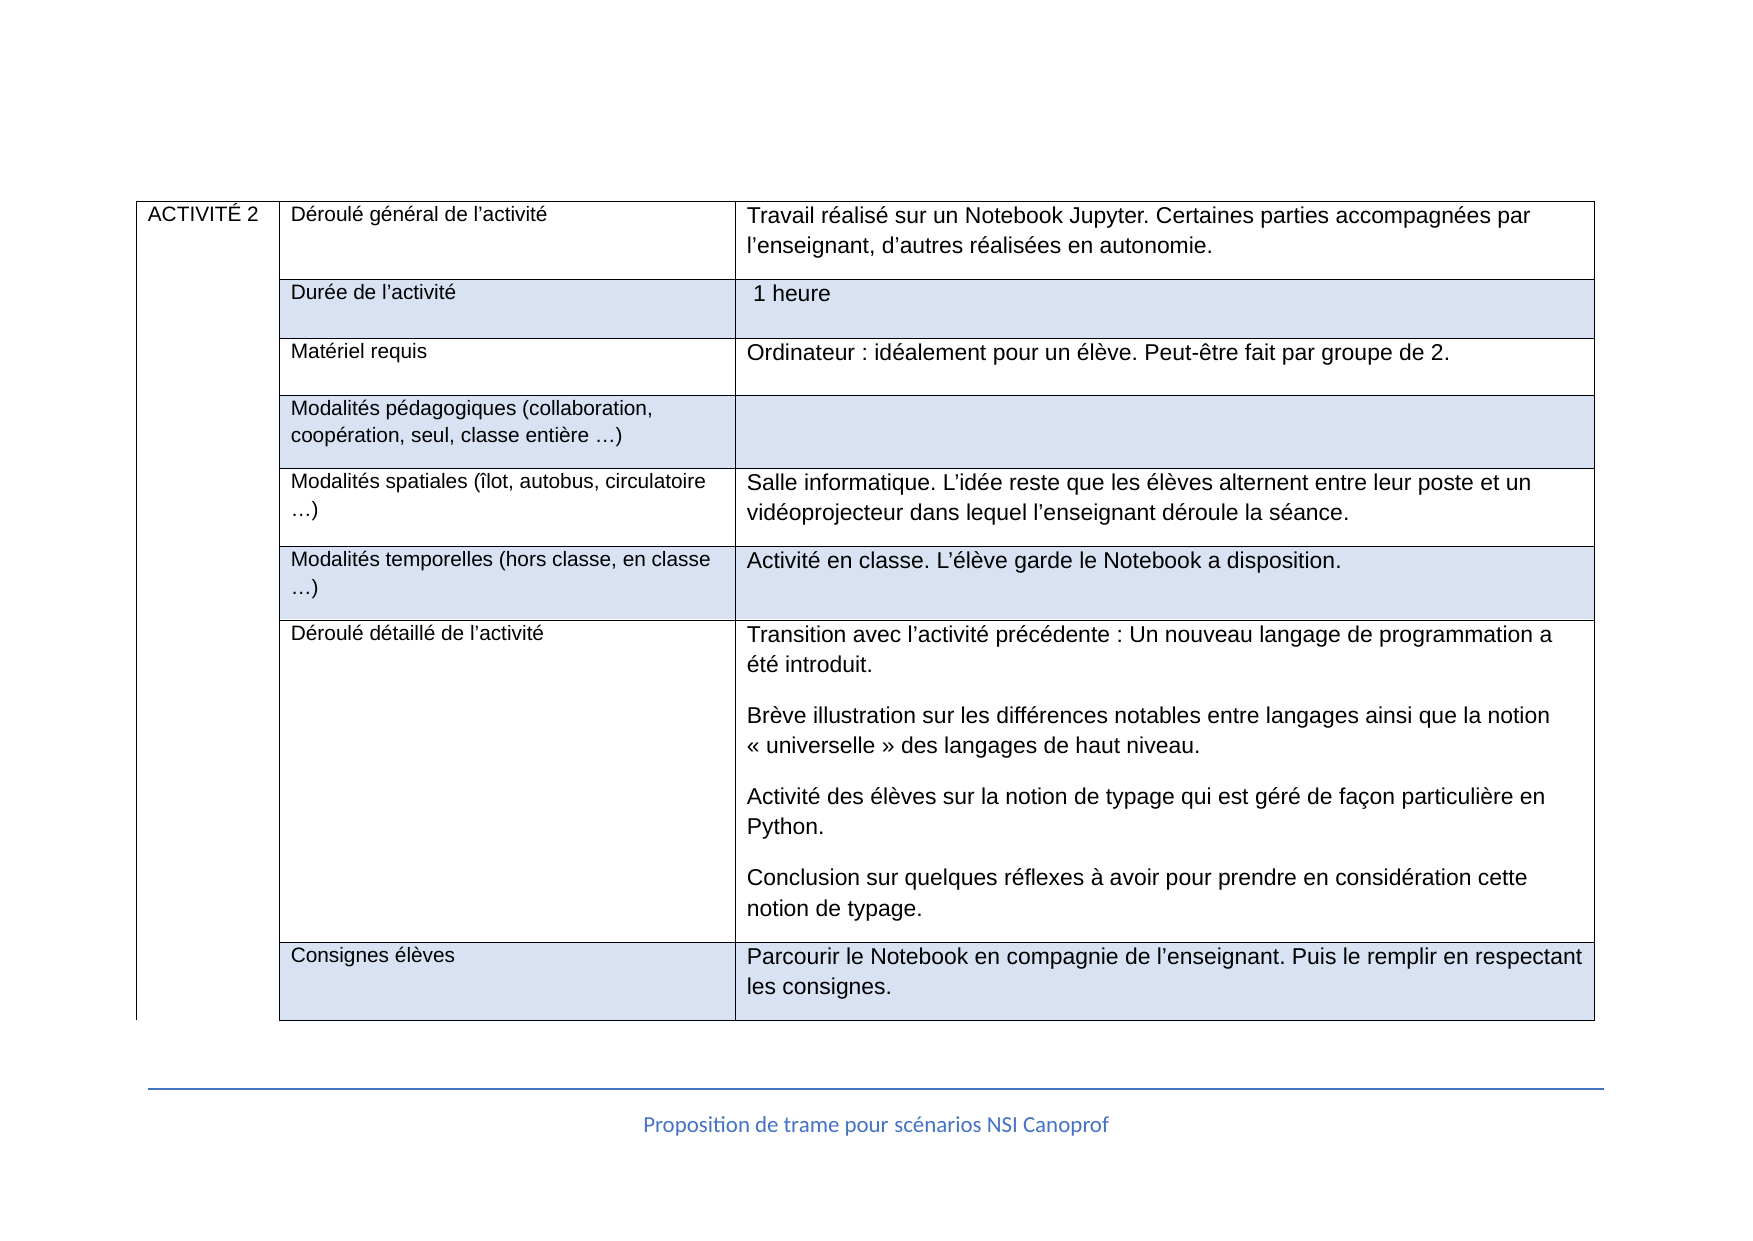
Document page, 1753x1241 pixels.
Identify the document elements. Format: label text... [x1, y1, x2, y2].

table_cell Consignes élèves [280, 943, 735, 1020]
table_header Travail réalisé sur un Notebook Jupyter. Certaines parties accompagnées par l’enseignant, d’autres réalisées en autonomie. [736, 202, 1594, 279]
table_cell 1 heure [736, 280, 1594, 338]
table_cell Salle informatique. L’idée reste que les élèves alternent entre leur poste et un vidéoprojecteur dans lequel l’enseignant déroule la séance. [736, 469, 1594, 546]
table_cell Transition avec l’activité précédente : Un nouveau langage de programmation a été introduit. Brève illustration sur les différences notables entre langages ainsi que la notion « universelle » des langages de haut niveau. Activité des élèves sur la notion de typage qui est géré de façon particulière en Python. Conclusion sur quelques réflexes à avoir pour prendre en considération cette notion de typage. [736, 621, 1594, 942]
table_cell Modalités pédagogiques (collaboration, coopération, seul, classe entière …) [280, 396, 735, 468]
table_cell Modalités spatiales (îlot, autobus, circulatoire …) [280, 469, 735, 546]
table_cell Déroulé détaillé de l’activité [280, 621, 735, 942]
table_cell Activité en classe. L’élève garde le Notebook a disposition. [736, 547, 1594, 619]
table_header Déroulé général de l’activité [280, 202, 735, 279]
table_header ACTIVITÉ 2 [137, 202, 279, 1020]
table_cell Ordinateur : idéalement pour un élève. Peut-être fait par groupe de 2. [736, 339, 1594, 394]
table_cell Durée de l’activité [280, 280, 735, 338]
table_cell Matériel requis [280, 339, 735, 394]
table_cell Modalités temporelles (hors classe, en classe …) [280, 547, 735, 619]
table_cell [736, 396, 1594, 468]
table_cell Parcourir le Notebook en compagnie de l’enseignant. Puis le remplir en respectant les consignes. [736, 943, 1594, 1020]
